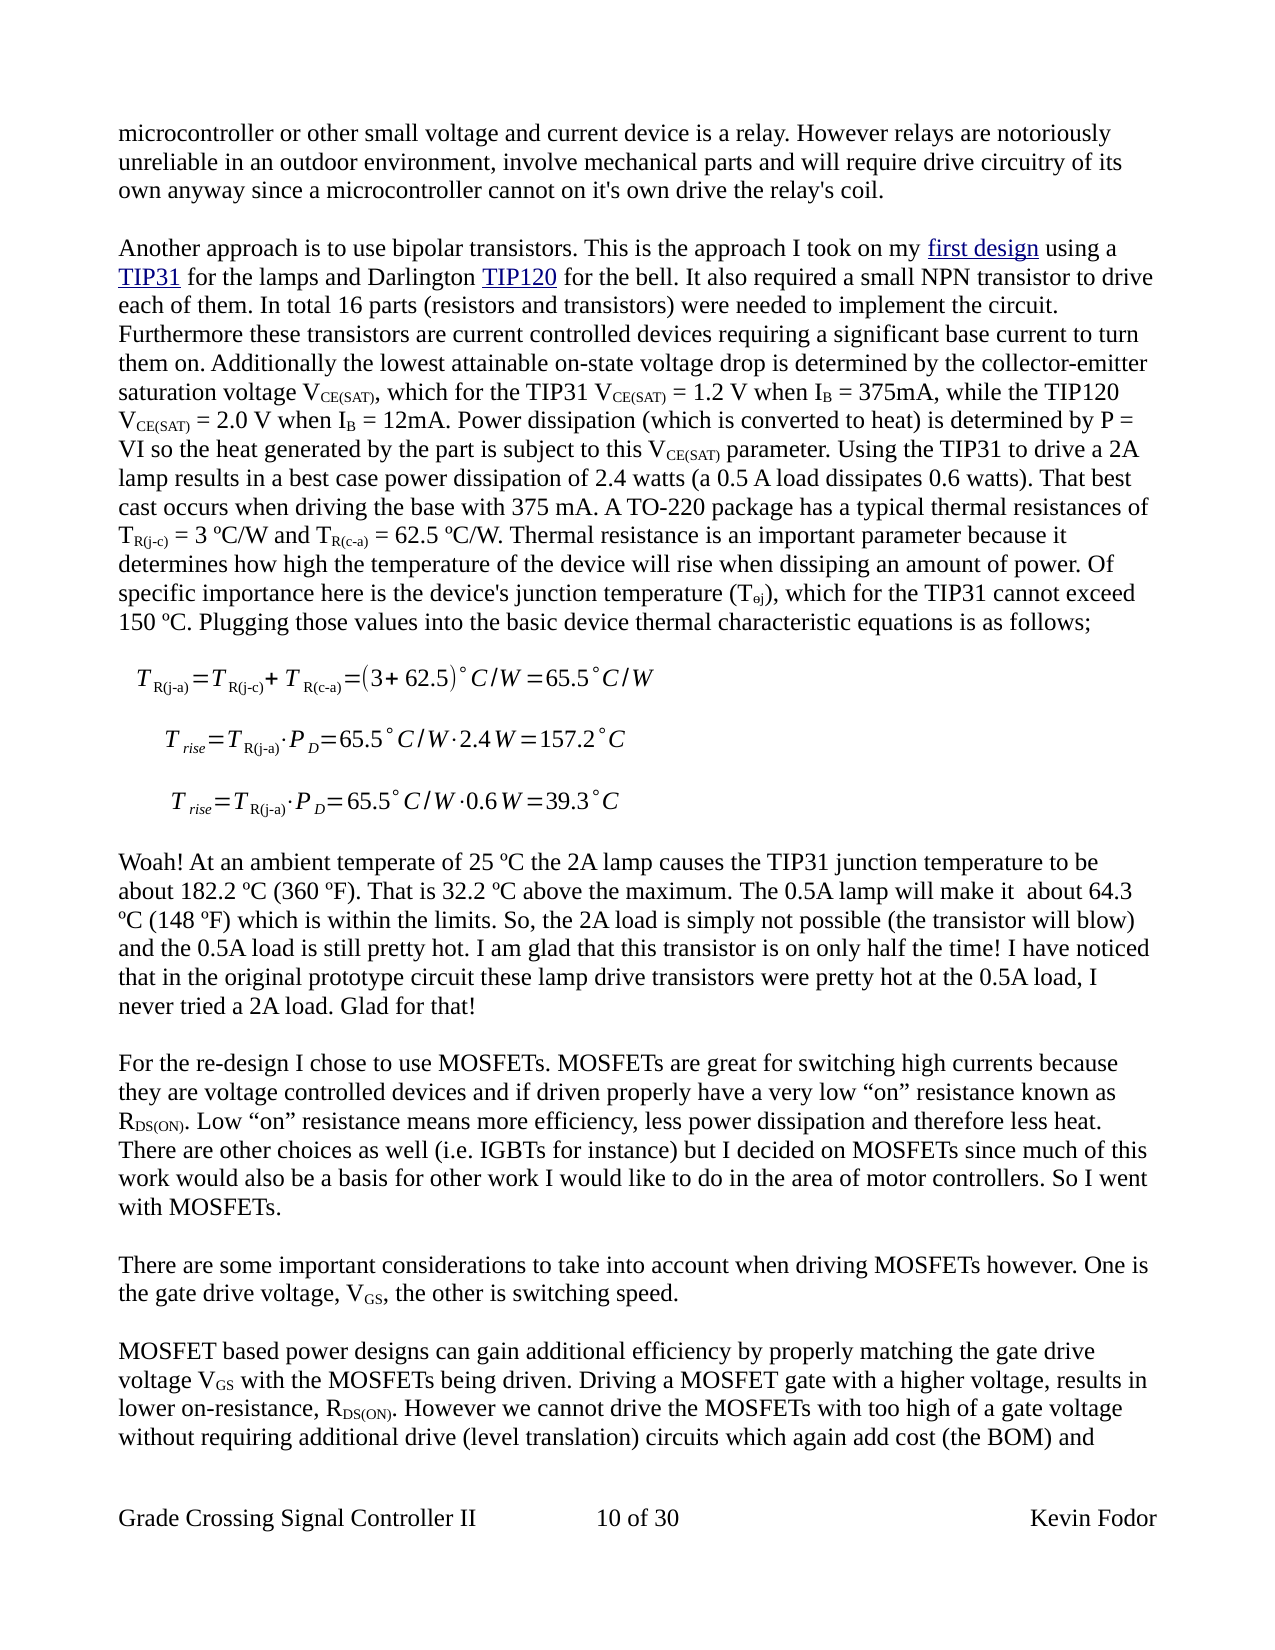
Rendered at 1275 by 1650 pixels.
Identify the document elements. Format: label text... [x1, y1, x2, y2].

text For the re-design I chose to use MOSFETs. MOSFETs are great for switching high currents because they are voltage controlled devices and if driven properly have a very low “on” resistance known as RDS(ON). Low “on” resistance means more efficiency, less power dissipation and therefore less heat. There are other choices as well (i.e. IGBTs for instance) but I decided on MOSFETs since much of this work would also be a basis for other work I would like to do in the area of motor controllers. So I went with MOSFETs. [118, 1048, 1157, 1221]
text Another approach is to use bipolar transistors. This is the approach I took on my first design using a TIP31 for the lamps and Darlington TIP120 for the bell. It also required a small NPN transistor to drive each of them. In total 16 parts (resistors and transistors) were needed to implement the circuit. Furthermore these transistors are current controlled devices requiring a significant base current to turn them on. Additionally the lowest attainable on-state voltage drop is determined by the collector-emitter saturation voltage VCE(SAT), which for the TIP31 VCE(SAT) = 1.2 V when IB = 375mA, while the TIP120 VCE(SAT) = 2.0 V when IB = 12mA. Power dissipation (which is converted to heat) is determined by P = VI so the heat generated by the part is subject to this VCE(SAT) parameter. Using the TIP31 to drive a 2A lamp results in a best case power dissipation of 2.4 watts (a 0.5 A load dissipates 0.6 watts). That best cast occurs when driving the base with 375 mA. A TO-220 package has a typical thermal resistances of TR(j-c) = 3 ºC/W and TR(c-a) = 62.5 ºC/W. Thermal resistance is an important parameter because it determines how high the temperature of the device will rise when dissiping an amount of power. Of specific importance here is the device's junction temperature (Tөj), which for the TIP31 cannot exceed 150 ºC. Plugging those values into the basic device thermal characteristic equations is as follows; [118, 233, 1157, 636]
text There are some important considerations to take into account when driving MOSFETs however. One is the gate drive voltage, VGS, the other is switching speed. [118, 1250, 1157, 1307]
text Woah! At an ambient temperate of 25 ºC the 2A lamp causes the TIP31 junction temperature to be about 182.2 ºC (360 ºF). That is 32.2 ºC above the maximum. The 0.5A lamp will make it about 64.3 ºC (148 ºF) which is within the limits. So, the 2A load is simply not possible (the transistor will blow) and the 0.5A load is still pretty hot. I am glad that this transistor is on only half the time! I have noticed that in the original prototype circuit these lamp drive transistors were pretty hot at the 0.5A load, I never tried a 2A load. Glad for that! [118, 847, 1157, 1020]
text microcontroller or other small voltage and current device is a relay. However relays are notoriously unreliable in an outdoor environment, involve mechanical parts and will require drive circuitry of its own anyway since a microcontroller cannot on it's own drive the relay's coil. [118, 118, 1157, 204]
text MOSFET based power designs can gain additional efficiency by properly matching the gate drive voltage VGS with the MOSFETs being driven. Driving a MOSFET gate with a higher voltage, results in lower on-resistance, RDS(ON). However we cannot drive the MOSFETs with too high of a gate voltage without requiring additional drive (level translation) circuits which again add cost (the BOM) and [118, 1336, 1157, 1451]
